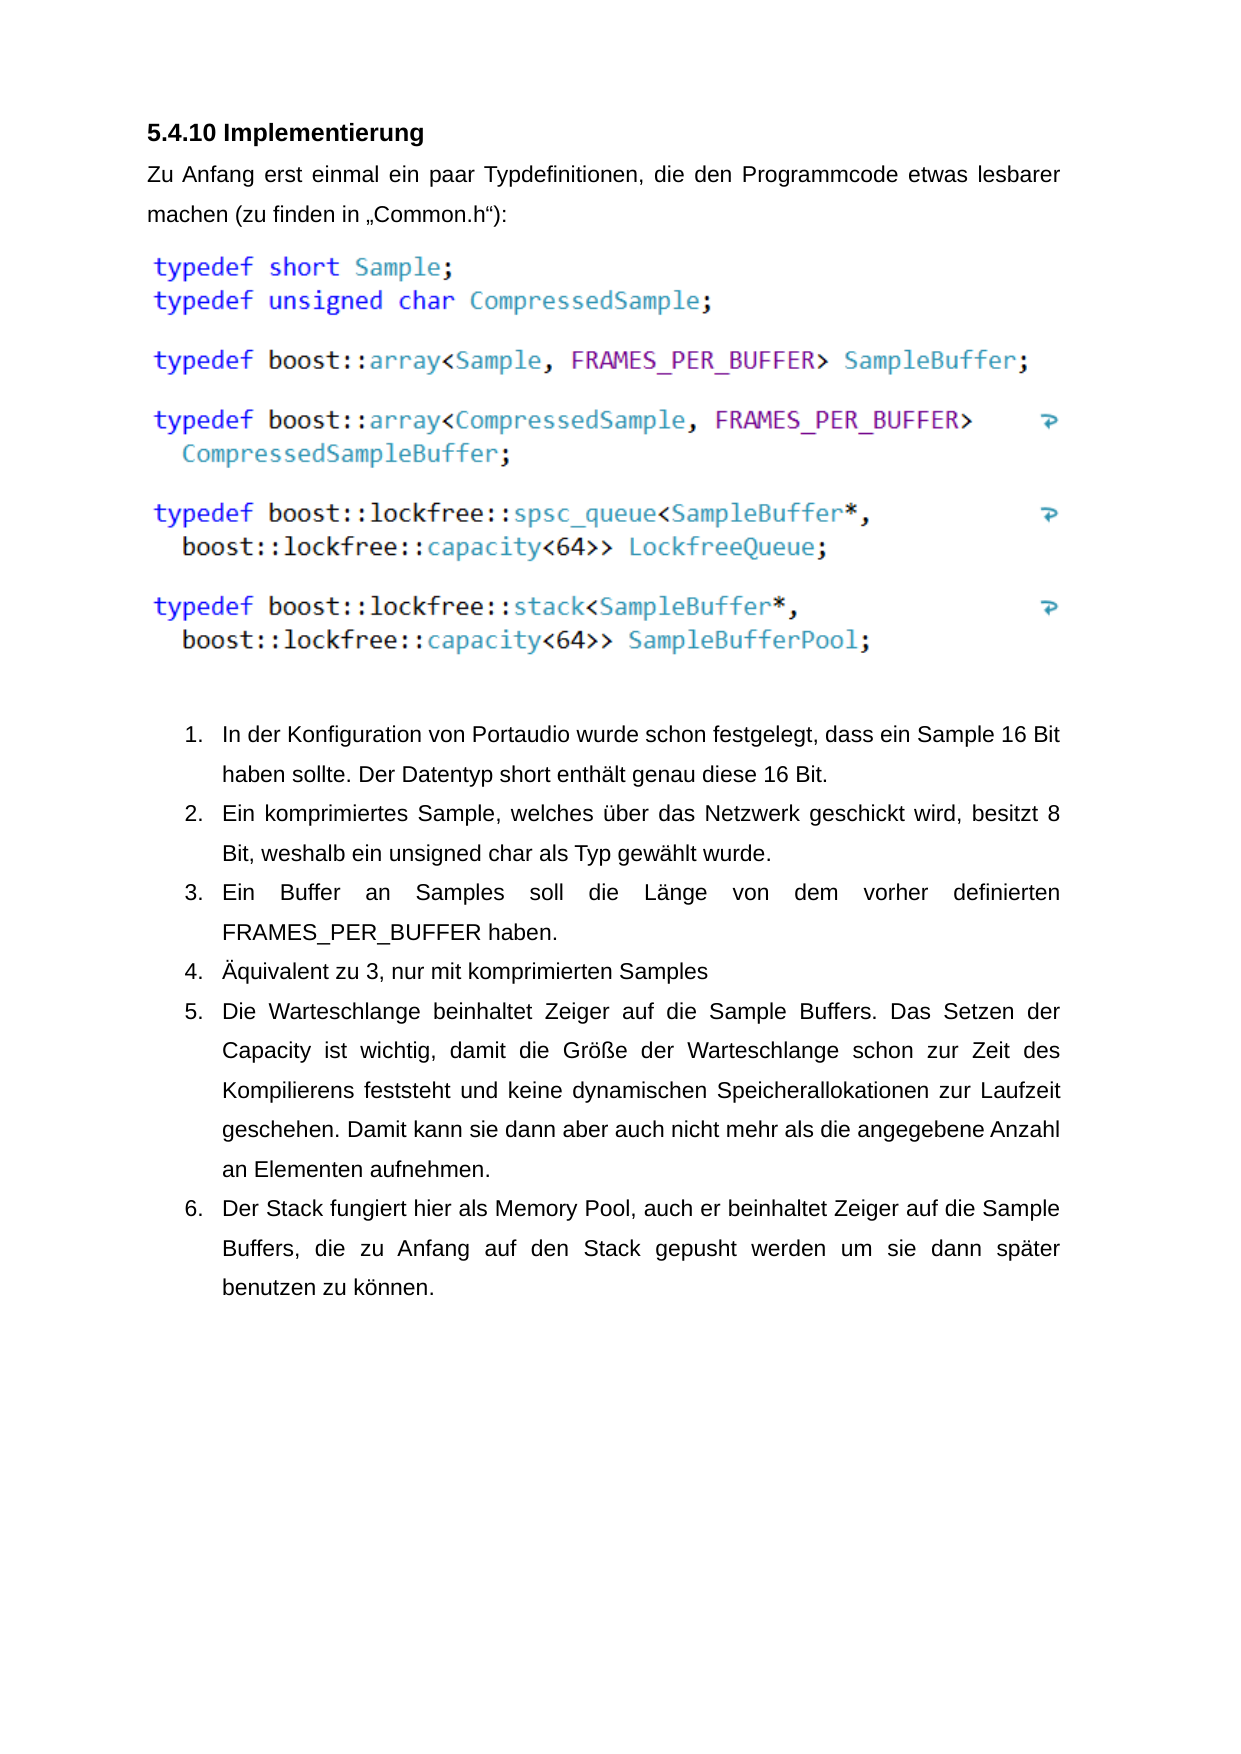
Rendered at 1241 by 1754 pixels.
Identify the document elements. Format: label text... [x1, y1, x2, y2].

list Die Warteschlange beinhaltet Zeiger auf die Sample Buffers. Das Setzen der Capacity ist wichtig, damit die Größe der Warteschlange schon zur Zeit des Kompilierens feststeht und keine dynamischen Speicherallokationen zur Laufzeit geschehen. Damit kann sie dann aber auch nicht mehr als die angegebene Anzahl an Elementen aufnehmen. [184, 998, 1061, 1182]
list Äquivalent zu 3, nur mit komprimierten Samples [184, 958, 1061, 984]
list Der Stack fungiert hier als Memory Pool, auch er beinhaltet Zeiger auf die Sample Buffers, die zu Anfang auf den Stack gepusht werden um sie dann später benutzen zu können. [184, 1195, 1061, 1300]
list Ein komprimiertes Sample, welches über das Netzwerk geschickt wird, besitzt 8 Bit, weshalb ein unsigned char als Typ gewählt wurde. [184, 800, 1061, 866]
list Ein Buffer an Samples soll die Länge von dem vorher definierten FRAMES_PER_BUFFER haben. [184, 879, 1061, 945]
text 5.4.10 Implementierung [147, 118, 1061, 147]
picture [149, 251, 1060, 669]
text Zu Anfang erst einmal ein paar Typdefinitionen, die den Programmcode etwas lesbarer machen (zu finden in „Common.h“): [147, 161, 1061, 227]
list In der Konfiguration von Portaudio wurde schon festgelegt, dass ein Sample 16 Bit haben sollte. Der Datentyp short enthält genau diese 16 Bit. [184, 721, 1061, 787]
